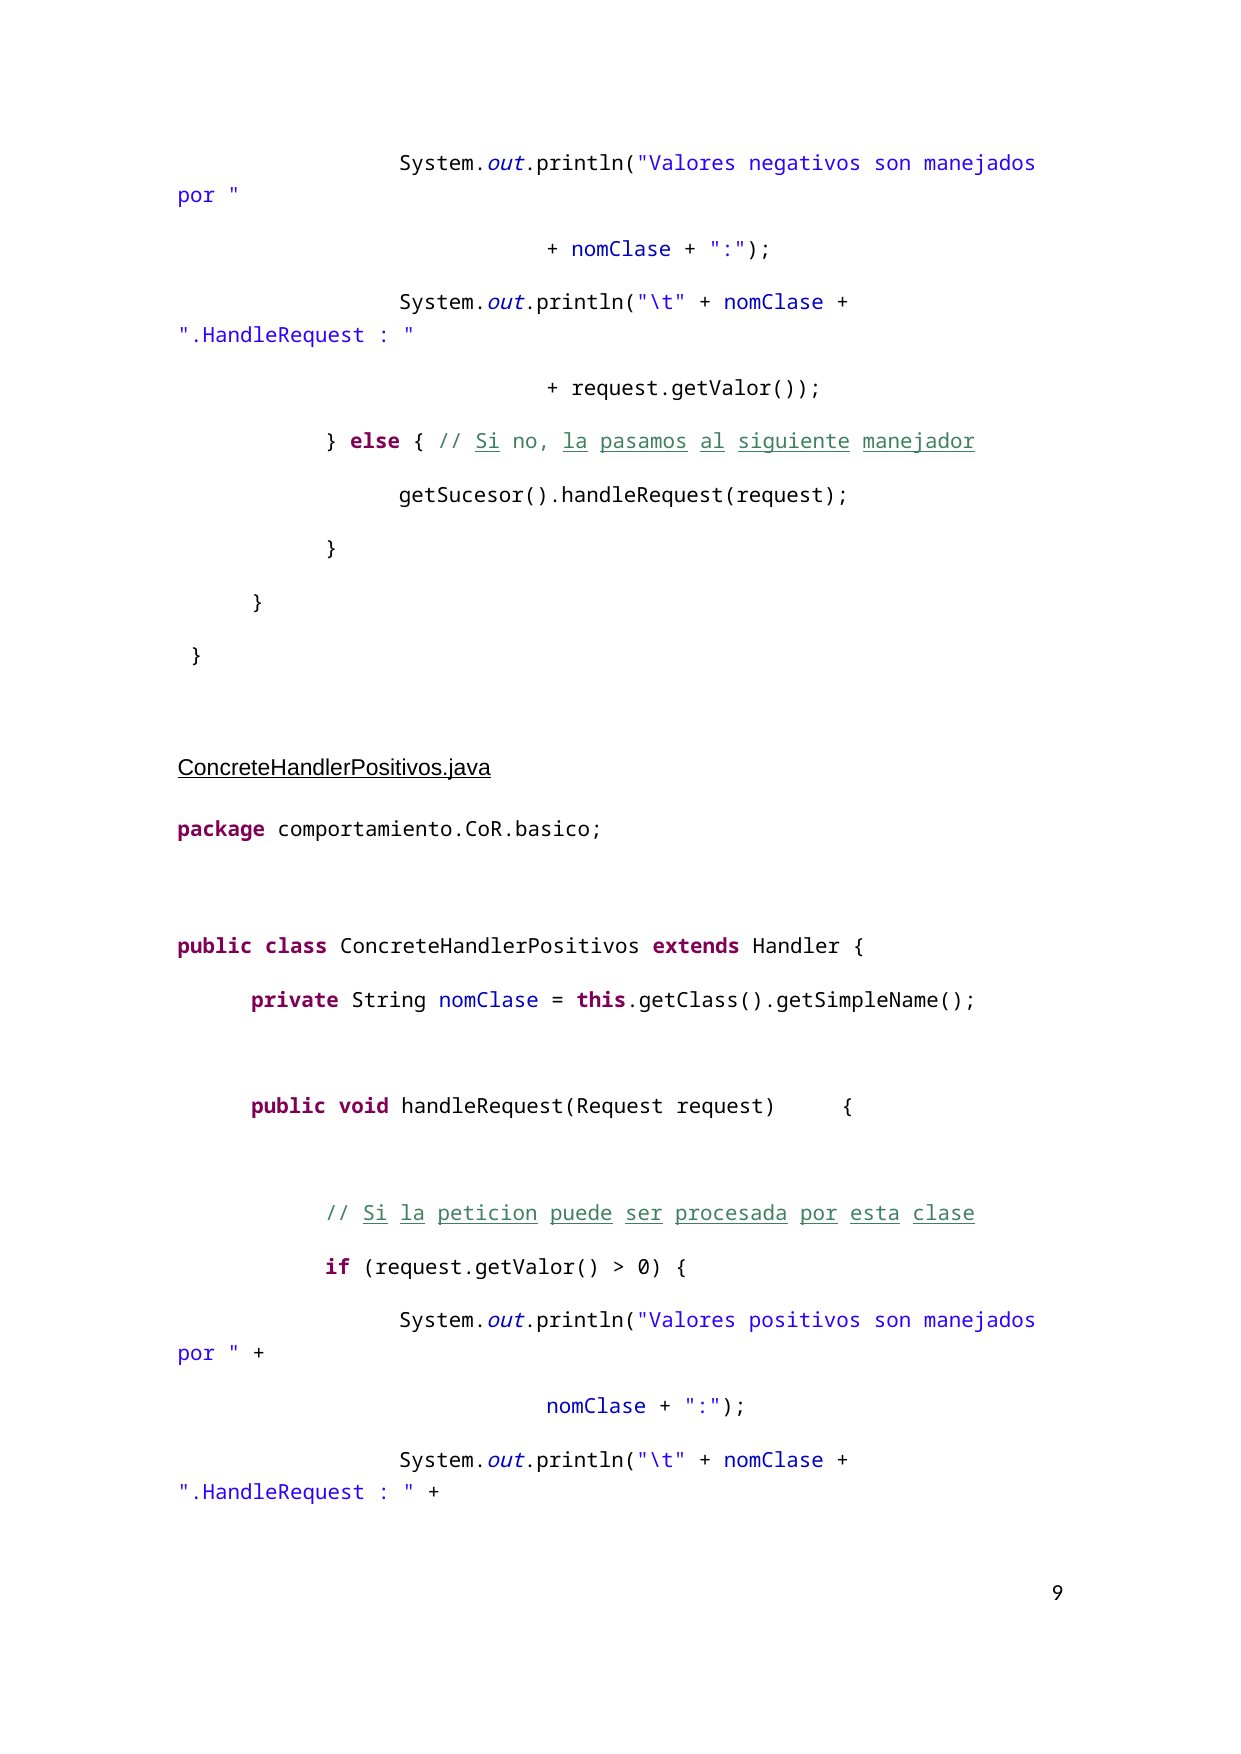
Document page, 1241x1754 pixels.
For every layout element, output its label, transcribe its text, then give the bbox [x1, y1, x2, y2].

text if (request.getValor() > 0) { [177, 1252, 1063, 1280]
text + request.getValor()); [177, 373, 1063, 402]
text public class ConcreteHandlerPositivos extends Handler { [177, 931, 1063, 960]
text nomClase + ":"); [177, 1391, 1063, 1420]
text System.out.println("Valores negativos son manejados por " [177, 148, 1063, 209]
text } [177, 533, 1063, 562]
text } [177, 640, 1063, 669]
text package comportamiento.CoR.basico; [177, 814, 1063, 843]
text } [177, 587, 1063, 615]
text System.out.println("\t" + nomClase + ".HandleRequest : " [177, 287, 1063, 348]
text getSucesor().handleRequest(request); [177, 480, 1063, 508]
text // Si la peticion puede ser procesada por esta clase [177, 1198, 1063, 1227]
text ConcreteHandlerPositivos.java [177, 754, 1063, 780]
text + nomClase + ":"); [177, 234, 1063, 262]
text System.out.println("Valores positivos son manejados por " + [177, 1305, 1063, 1366]
text } else { // Si no, la pasamos al siguiente manejador [177, 427, 1063, 455]
text System.out.println("\t" + nomClase + ".HandleRequest : " + [177, 1445, 1063, 1506]
text private String nomClase = this.getClass().getSimpleName(); [177, 985, 1063, 1013]
text public void handleRequest(Request request) { [177, 1092, 1063, 1120]
